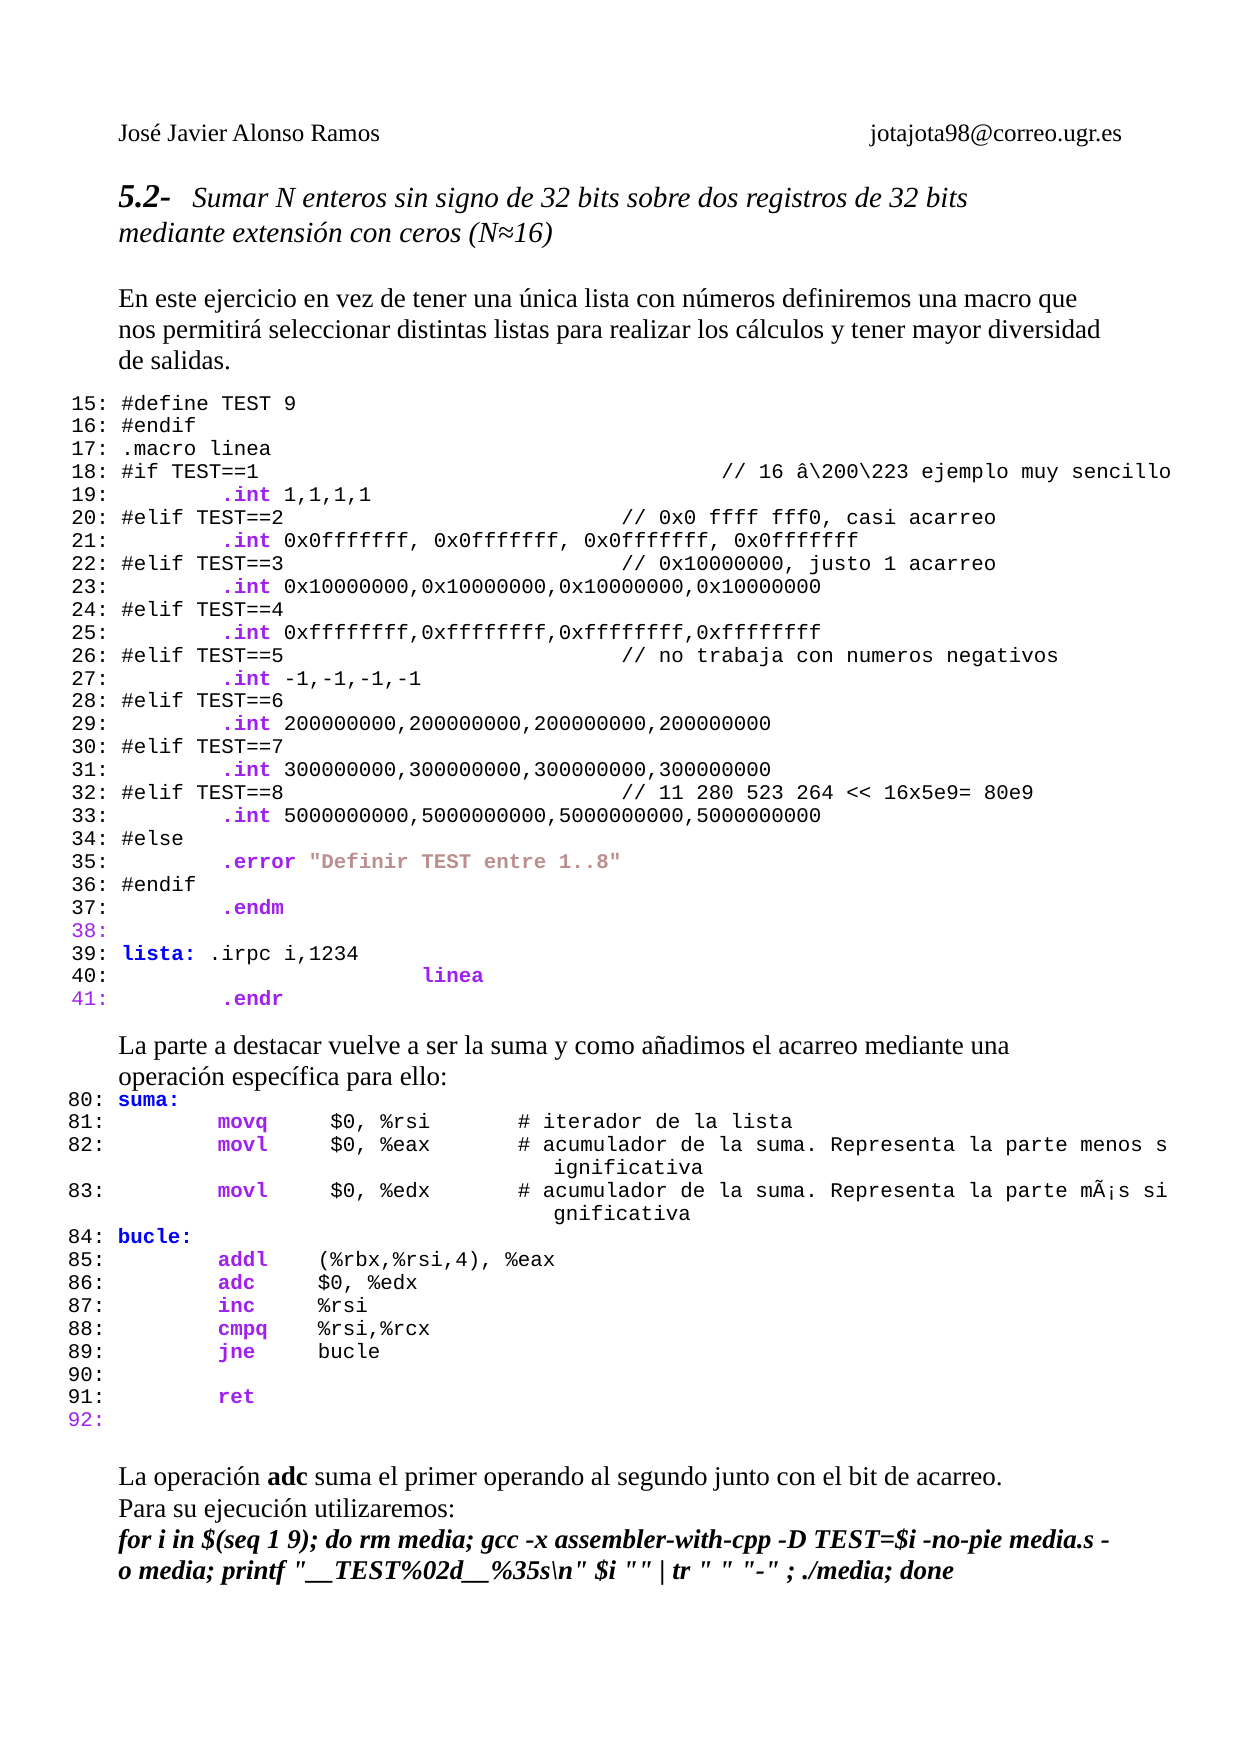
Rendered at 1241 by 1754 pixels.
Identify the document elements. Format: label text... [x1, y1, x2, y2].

text 5.2- Sumar N enteros sin signo de 32 bits sobre dos registros de 32 bits [118, 176, 1122, 215]
text En este ejercicio en vez de tener una única lista con números definiremos una macro que nos permitirá seleccionar distintas listas para realizar los cálculos y tener mayor diversidad de salidas. [118, 282, 1122, 375]
text La parte a destacar vuelve a ser la suma y como añadimos el acarreo mediante una operación específica para ello: [118, 1029, 1122, 1092]
text mediante extensión con ceros (N≈16) [118, 215, 1122, 248]
text La operación adc suma el primer operando al segundo junto con el bit de acarreo. [118, 1461, 1122, 1492]
text for i in $(seq 1 9); do rm media; gcc -x assembler-with-cpp -D TEST=$i -no-pie media.s -o media; printf "__TEST%02d__%35s\n" $i "" | tr " " "-" ; ./media; done [118, 1523, 1122, 1585]
text Para su ejecución utilizaremos: [118, 1492, 1122, 1523]
